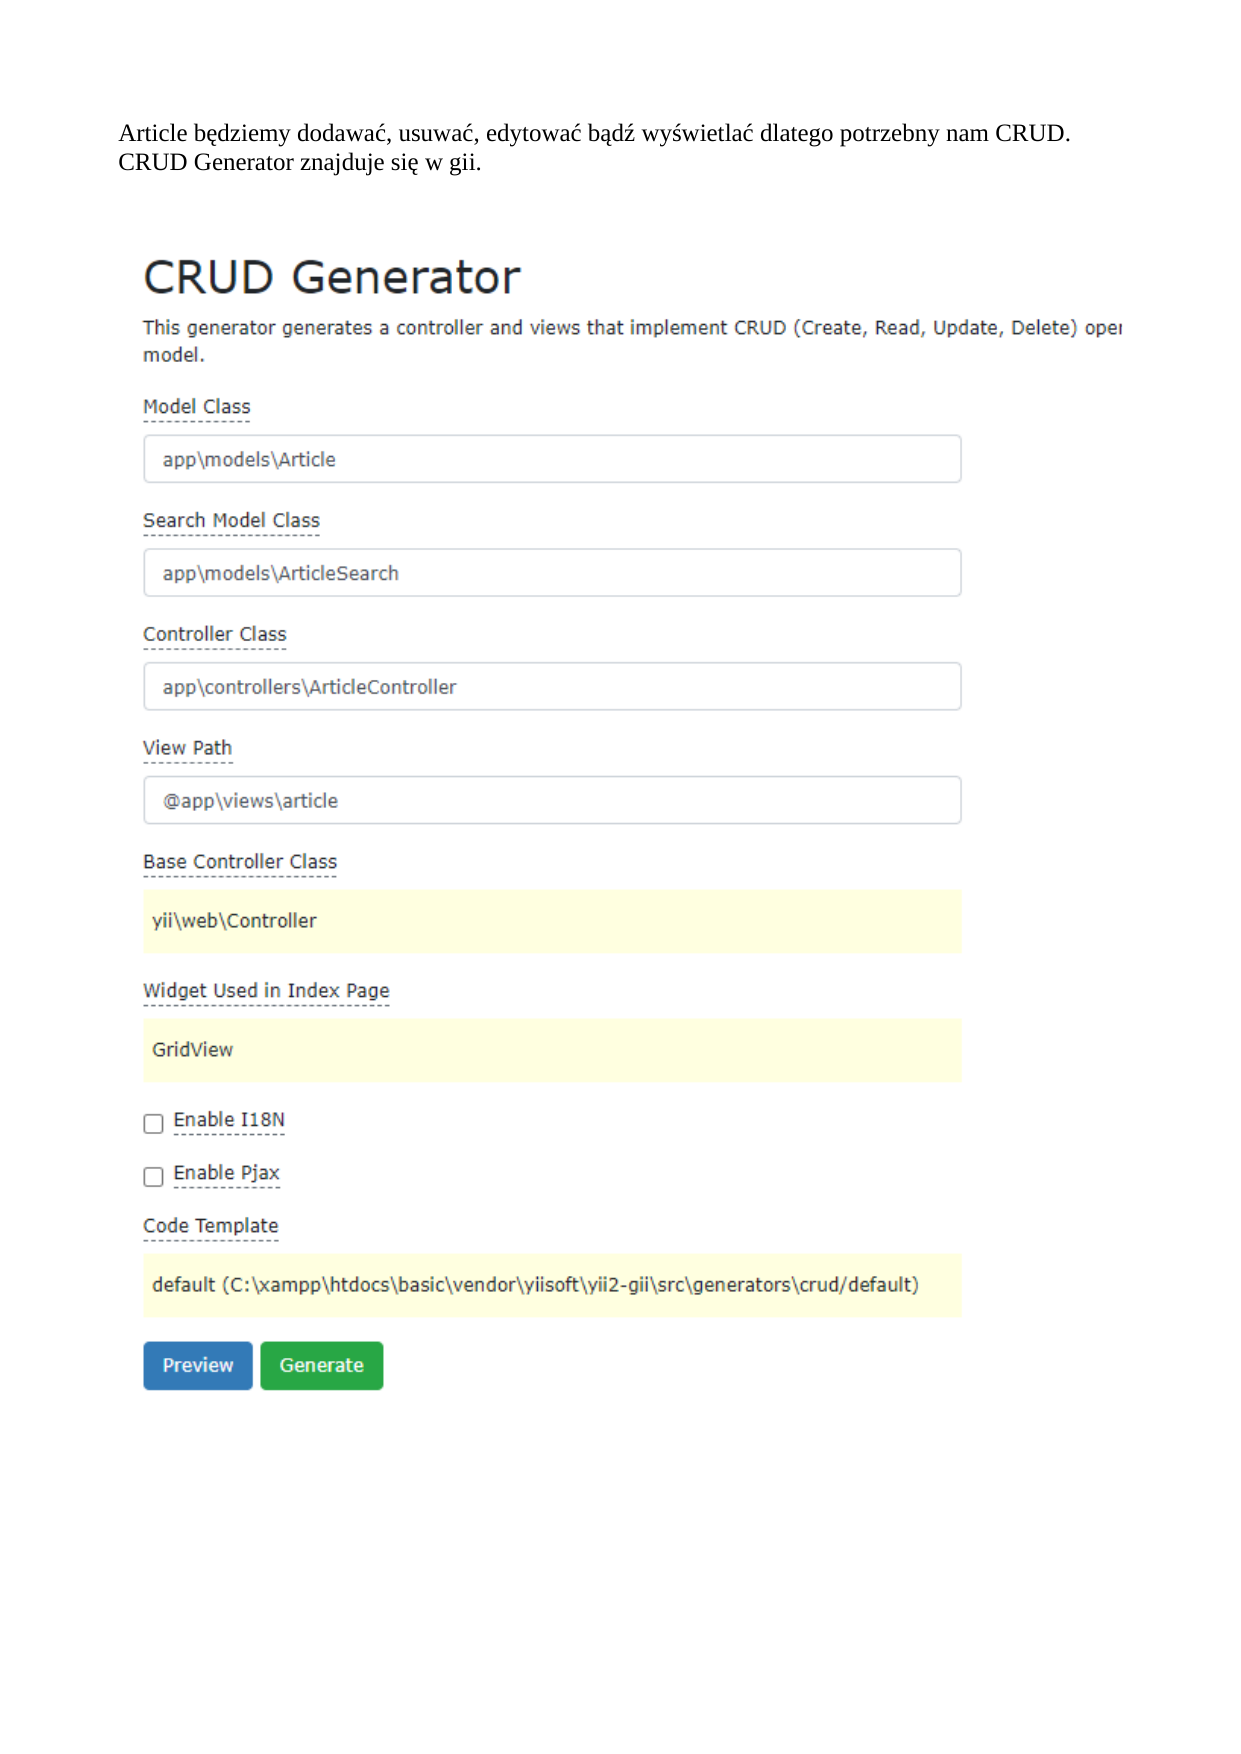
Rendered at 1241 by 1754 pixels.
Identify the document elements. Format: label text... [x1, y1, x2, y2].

text Article będziemy dodawać, usuwać, edytować bądź wyświetlać dlatego potrzebny nam CRUD. CRUD Generator znajduje się w gii. [118, 118, 1122, 176]
picture [118, 233, 1123, 1401]
